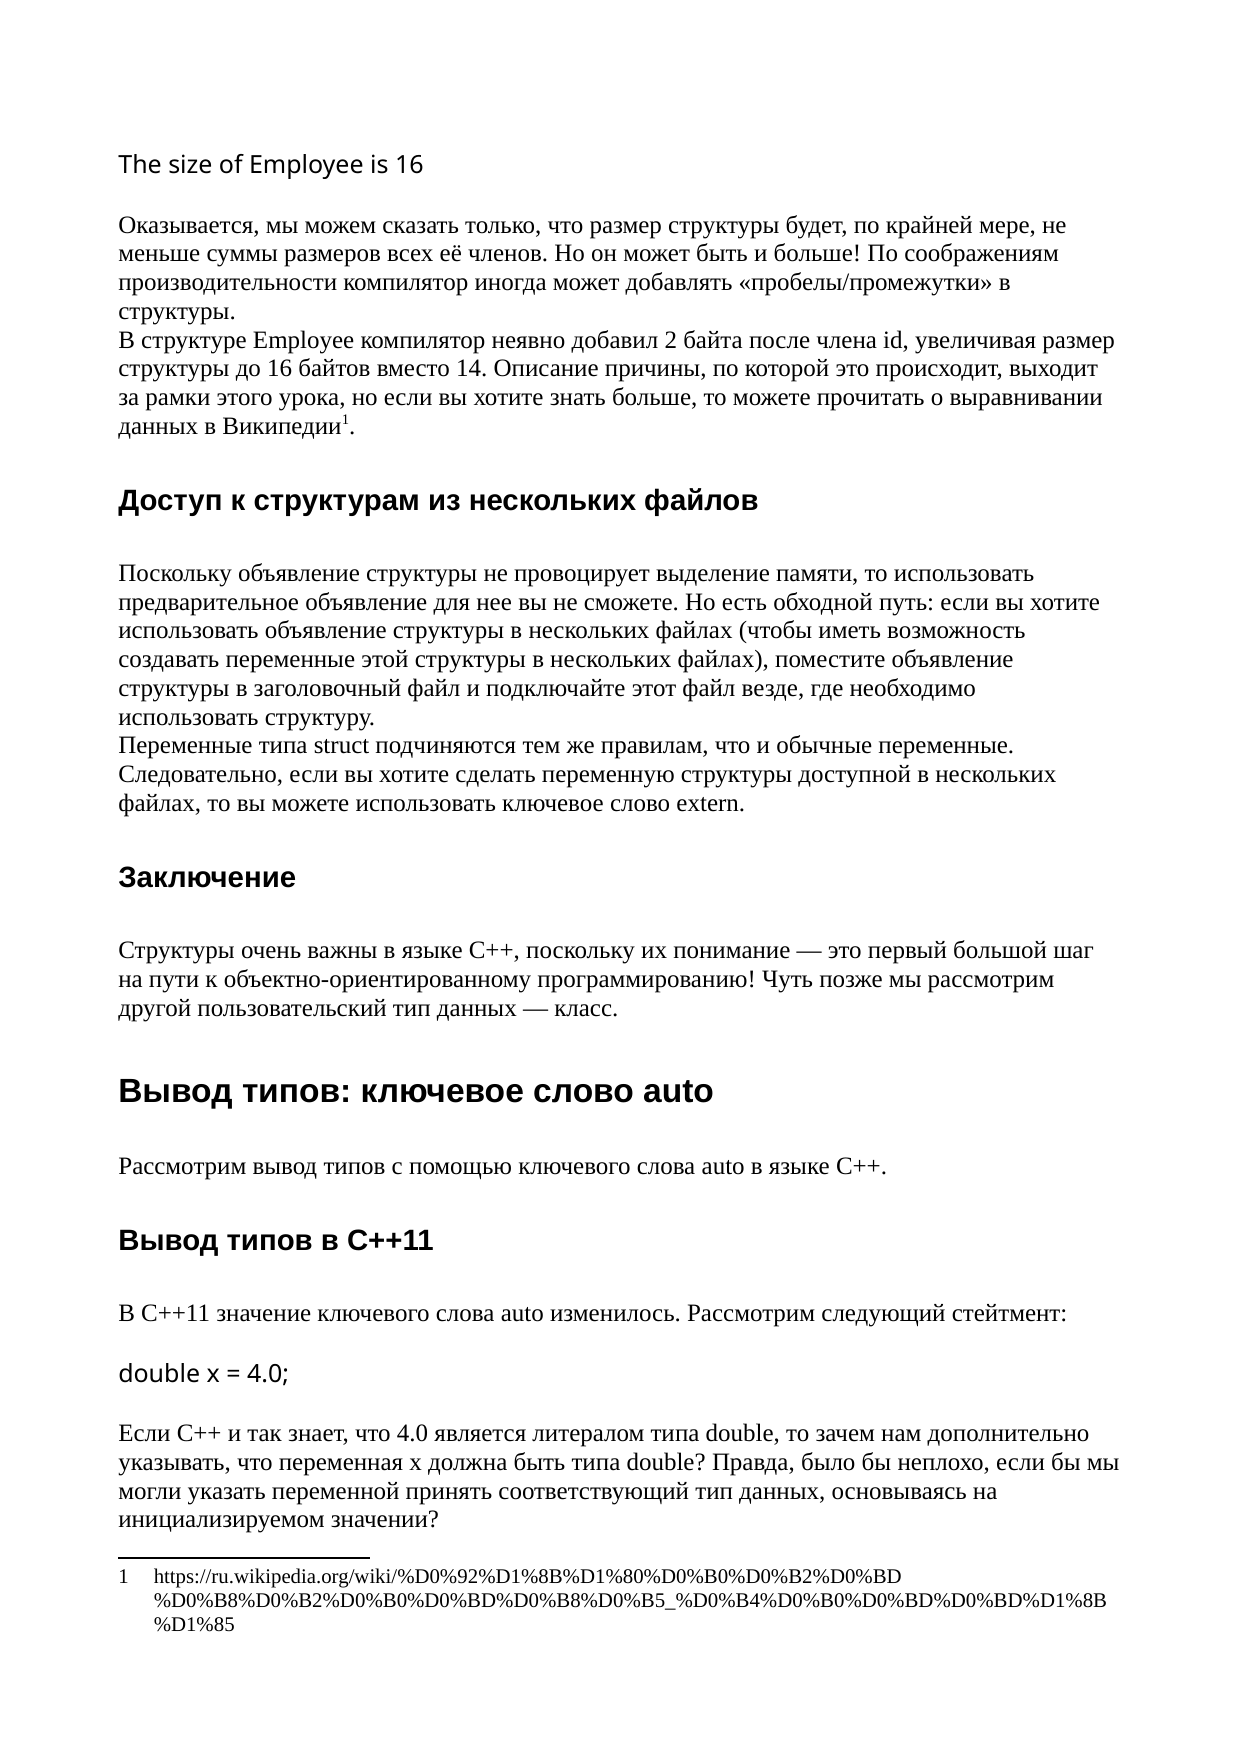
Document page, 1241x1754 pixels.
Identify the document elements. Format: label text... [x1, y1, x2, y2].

text https://ru.wikipedia.org/wiki/%D0%92%D1%8B%D1%80%D0%B0%D0%B2%D0%BD%D0%B8%D0%B2%D0%B0%D0%BD%D0%B8%D0%B5_%D0%B4%D0%B0%D0%BD%D0%BD%D1%8B%D1%85 [118, 1564, 1122, 1636]
text The size of Employee is 16 [118, 147, 1122, 181]
subtitle Вывод типов в C++11 [118, 1223, 1122, 1257]
text Поскольку объявление структуры не провоцирует выделение памяти, то использовать предварительное объявление для нее вы не сможете. Но есть обходной путь: если вы хотите использовать объявление структуры в нескольких файлах (чтобы иметь возможность создавать переменные этой структуры в нескольких файлах), поместите объявление структуры в заголовочный файл и подключайте этот файл везде, где необходимо использовать структуру. [118, 558, 1122, 731]
text Структуры очень важны в языке C++, поскольку их понимание — это первый большой шаг на пути к объектно-ориентированному программированию! Чуть позже мы рассмотрим другой пользовательский тип данных — класс. [118, 935, 1122, 1021]
text В C++11 значение ключевого слова auto изменилось. Рассмотрим следующий стейтмент: [118, 1298, 1122, 1327]
text Если C++ и так знает, что 4.0 является литералом типа double, то зачем нам дополнительно указывать, что переменная x должна быть типа double? Правда, было бы неплохо, если бы мы могли указать переменной принять соответствующий тип данных, основываясь на инициализируемом значении? [118, 1418, 1122, 1533]
subtitle Вывод типов: ключевое слово auto [118, 1071, 1122, 1109]
text Оказывается, мы можем сказать только, что размер структуры будет, по крайней мере, не меньше суммы размеров всех её членов. Но он может быть и больше! По соображениям производительности компилятор иногда может добавлять «пробелы/промежутки» в структуры. [118, 210, 1122, 325]
subtitle Заключение [118, 860, 1122, 894]
text double x = 4.0; [118, 1355, 1122, 1389]
text Рассмотрим вывод типов с помощью ключевого слова auto в языке С++. [118, 1151, 1122, 1179]
subtitle Доступ к структурам из нескольких файлов [118, 483, 1122, 517]
text Переменные типа struct подчиняются тем же правилам, что и обычные переменные. Следовательно, если вы хотите сделать переменную структуры доступной в нескольких файлах, то вы можете использовать ключевое слово extern. [118, 731, 1122, 817]
text В структуре Employee компилятор неявно добавил 2 байта после члена id, увеличивая размер структуры до 16 байтов вместо 14. Описание причины, по которой это происходит, выходит за рамки этого урока, но если вы хотите знать больше, то можете прочитать о выравнивании данных в Википедии. [118, 325, 1122, 440]
